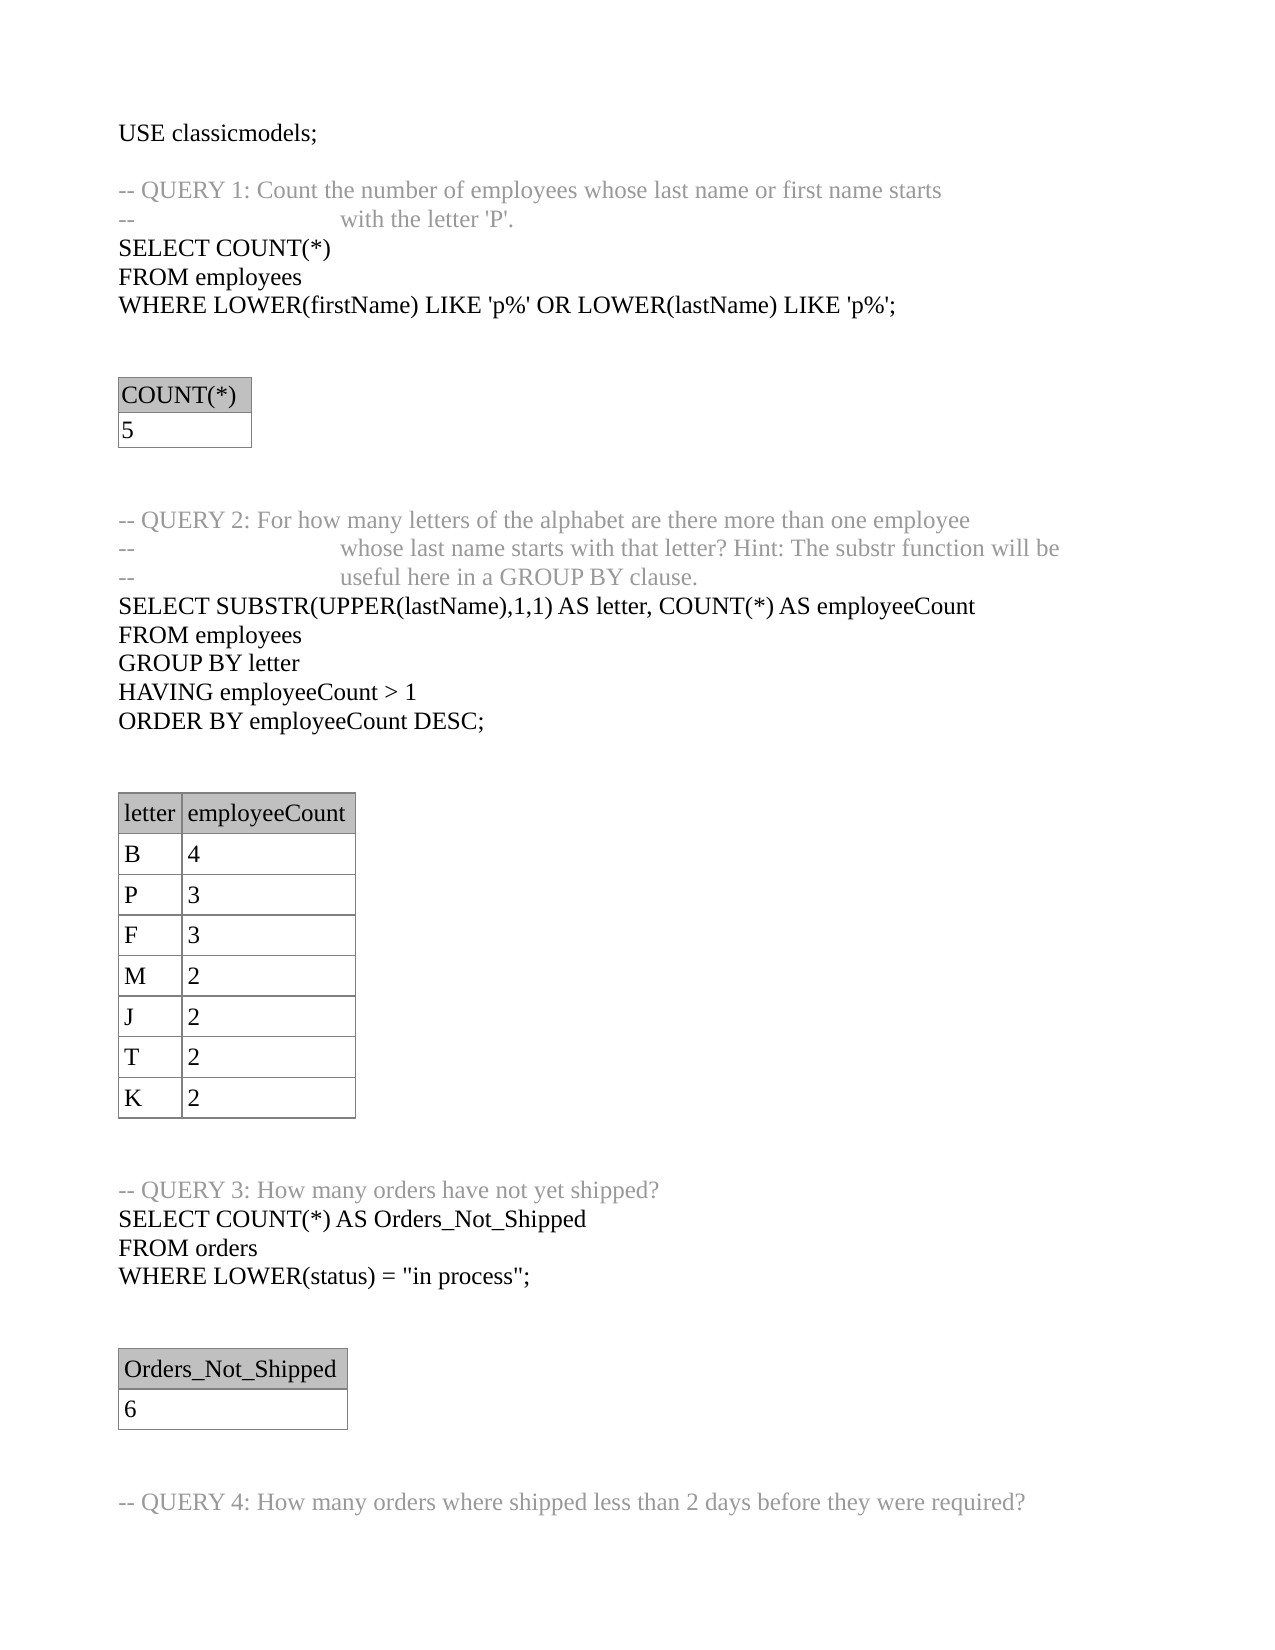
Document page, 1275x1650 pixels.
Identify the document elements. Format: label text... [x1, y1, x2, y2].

table_header employeeCount [183, 794, 355, 833]
table_cell P [119, 875, 181, 914]
table_cell 3 [183, 916, 355, 955]
text -- QUERY 2: For how many letters of the alphabet are there more than one employee [118, 505, 1157, 533]
text SELECT SUBSTR(UPPER(lastName),1,1) AS letter, COUNT(*) AS employeeCount [118, 591, 1157, 620]
table_cell 6 [119, 1390, 347, 1429]
text -- QUERY 1: Count the number of employees whose last name or first name starts [118, 176, 1157, 204]
text -- whose last name starts with that letter? Hint: The substr function will be [118, 533, 1157, 562]
text USE classicmodels; [118, 118, 1157, 147]
table_cell 2 [183, 1078, 355, 1117]
text GROUP BY letter [118, 648, 1157, 677]
table_cell K [119, 1078, 181, 1117]
table_cell 4 [183, 834, 355, 873]
table_cell M [119, 956, 181, 995]
table_cell J [119, 997, 181, 1036]
text FROM orders [118, 1233, 1157, 1261]
text FROM employees [118, 620, 1157, 648]
table_cell 2 [183, 956, 355, 995]
text -- QUERY 3: How many orders have not yet shipped? [118, 1175, 1157, 1204]
table_header Orders_Not_Shipped [119, 1349, 347, 1388]
table_cell 5 [119, 413, 251, 447]
table_cell T [119, 1037, 181, 1077]
text SELECT COUNT(*) AS Orders_Not_Shipped [118, 1204, 1157, 1233]
table_header letter [119, 794, 181, 833]
table_cell 2 [183, 997, 355, 1036]
text SELECT COUNT(*) [118, 233, 1157, 262]
text -- QUERY 4: How many orders where shipped less than 2 days before they were required? [118, 1487, 1157, 1516]
text FROM employees [118, 262, 1157, 291]
table_cell 2 [183, 1037, 355, 1077]
table_cell 3 [183, 875, 355, 914]
table_header COUNT(*) [119, 378, 251, 412]
table_cell B [119, 834, 181, 873]
text WHERE LOWER(status) = "in process"; [118, 1261, 1157, 1290]
table_cell F [119, 916, 181, 955]
text ORDER BY employeeCount DESC; [118, 706, 1157, 735]
text -- with the letter 'P'. [118, 204, 1157, 233]
text HAVING employeeCount > 1 [118, 677, 1157, 706]
text -- useful here in a GROUP BY clause. [118, 562, 1157, 591]
text WHERE LOWER(firstName) LIKE 'p%' OR LOWER(lastName) LIKE 'p%'; [118, 291, 1157, 319]
